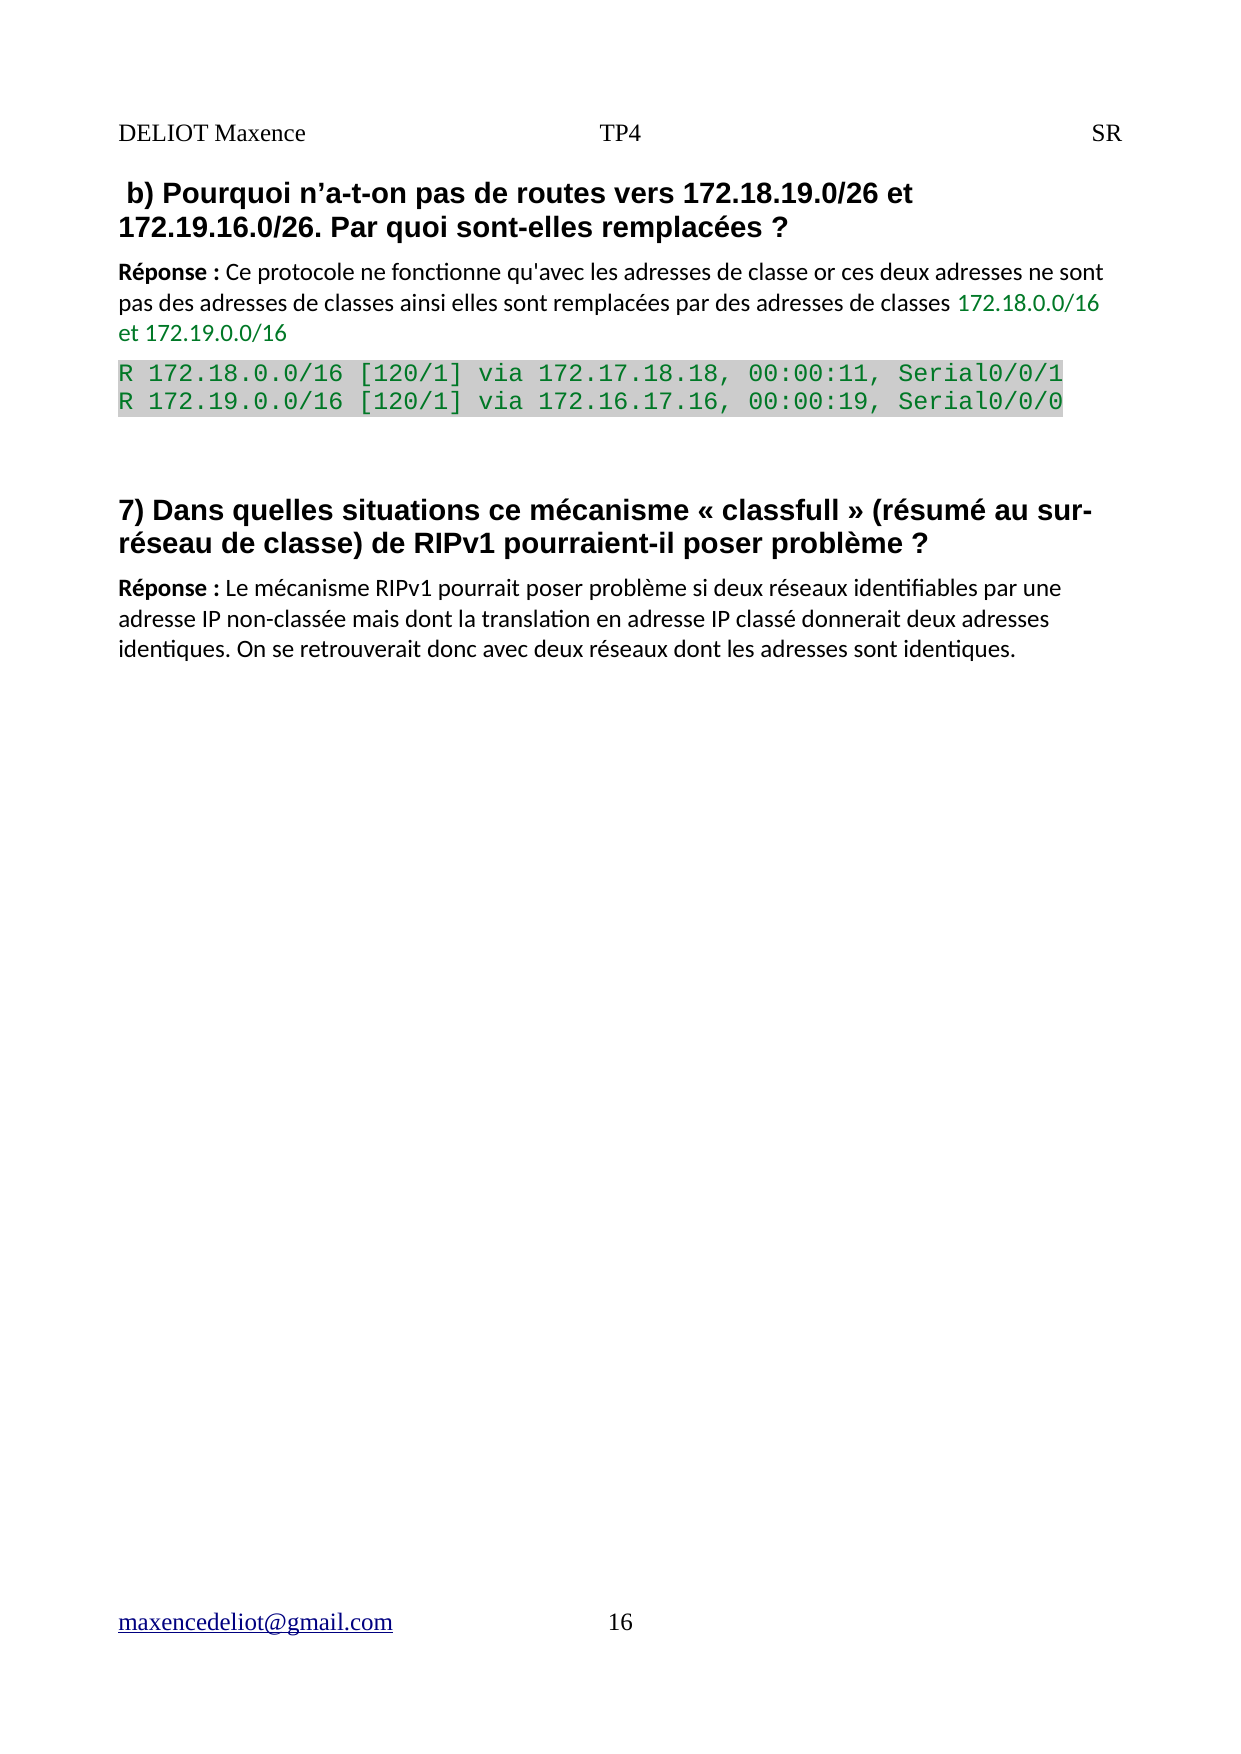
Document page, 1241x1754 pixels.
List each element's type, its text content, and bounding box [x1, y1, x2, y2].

text R 172.19.0.0/16 [120/1] via 172.16.17.16, 00:00:19, Serial0/0/0 [118, 389, 1122, 417]
text Réponse : Ce protocole ne fonctionne qu'avec les adresses de classe or ces deux adresses ne sont pas des adresses de classes ainsi elles sont remplacées par des adresses de classes 172.18.0.0/16 et 172.19.0.0/16 [118, 256, 1122, 348]
subtitle 7) Dans quelles situations ce mécanisme « classfull » (résumé au sur-réseau de classe) de RIPv1 pourraient-il poser problème ? [118, 492, 1122, 560]
text R 172.18.0.0/16 [120/1] via 172.17.18.18, 00:00:11, Serial0/0/1 [118, 360, 1122, 389]
subtitle b) Pourquoi n’a-t-on pas de routes vers 172.18.19.0/26 et 172.19.16.0/26. Par quoi sont-elles remplacées ? [118, 176, 1122, 244]
text Réponse : Le mécanisme RIPv1 pourrait poser problème si deux réseaux identifiables par une adresse IP non-classée mais dont la translation en adresse IP classé donnerait deux adresses identiques. On se retrouverait donc avec deux réseaux dont les adresses sont identiques. [118, 572, 1122, 664]
